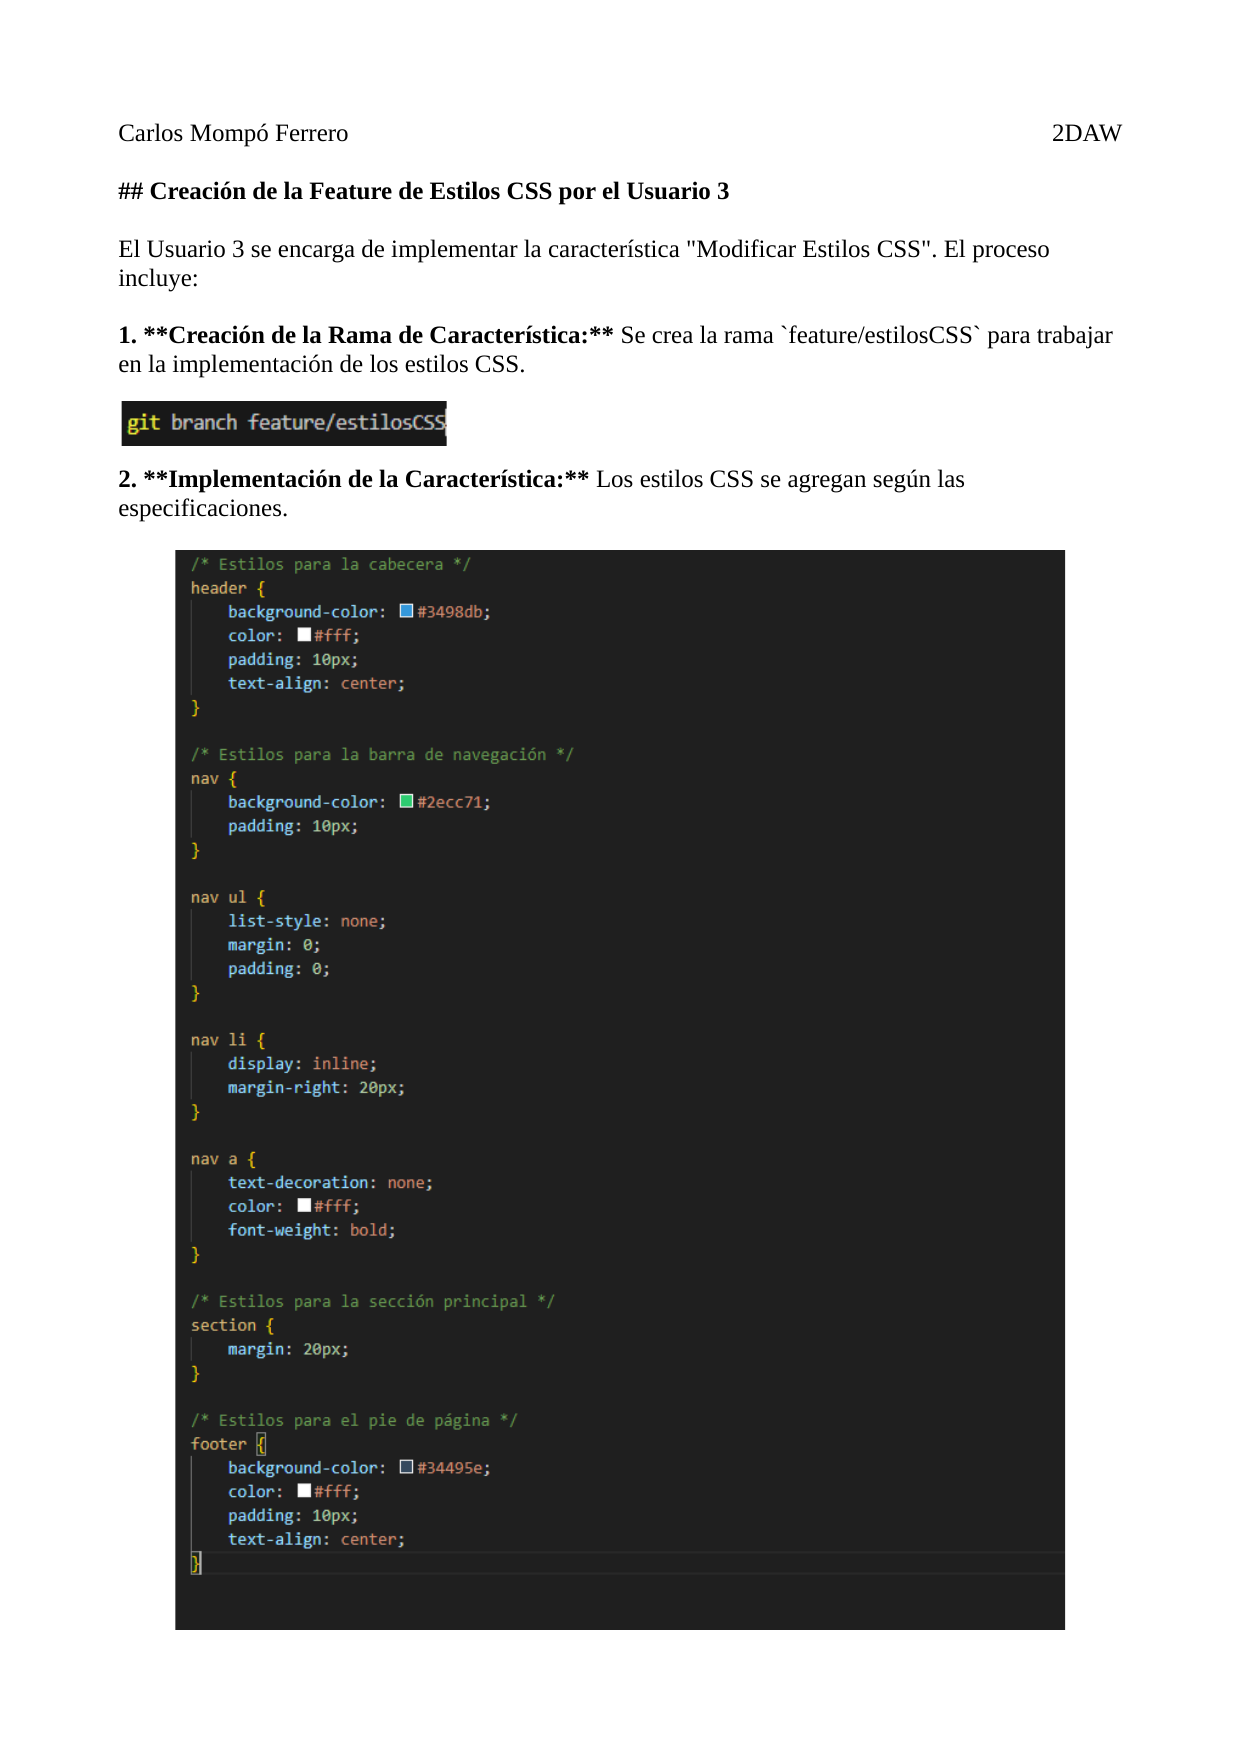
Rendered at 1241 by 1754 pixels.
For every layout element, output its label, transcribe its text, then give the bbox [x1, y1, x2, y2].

picture [175, 550, 1065, 1630]
text El Usuario 3 se encarga de implementar la característica "Modificar Estilos CSS". El proceso incluye: [118, 234, 1122, 291]
text 1. **Creación de la Rama de Característica:** Se crea la rama `feature/estilosCSS` para trabajar en la implementación de los estilos CSS. [118, 320, 1122, 378]
picture [121, 401, 447, 446]
text ## Creación de la Feature de Estilos CSS por el Usuario 3 [118, 176, 1122, 205]
text 2. **Implementación de la Característica:** Los estilos CSS se agregan según las especificaciones. [118, 464, 1122, 521]
